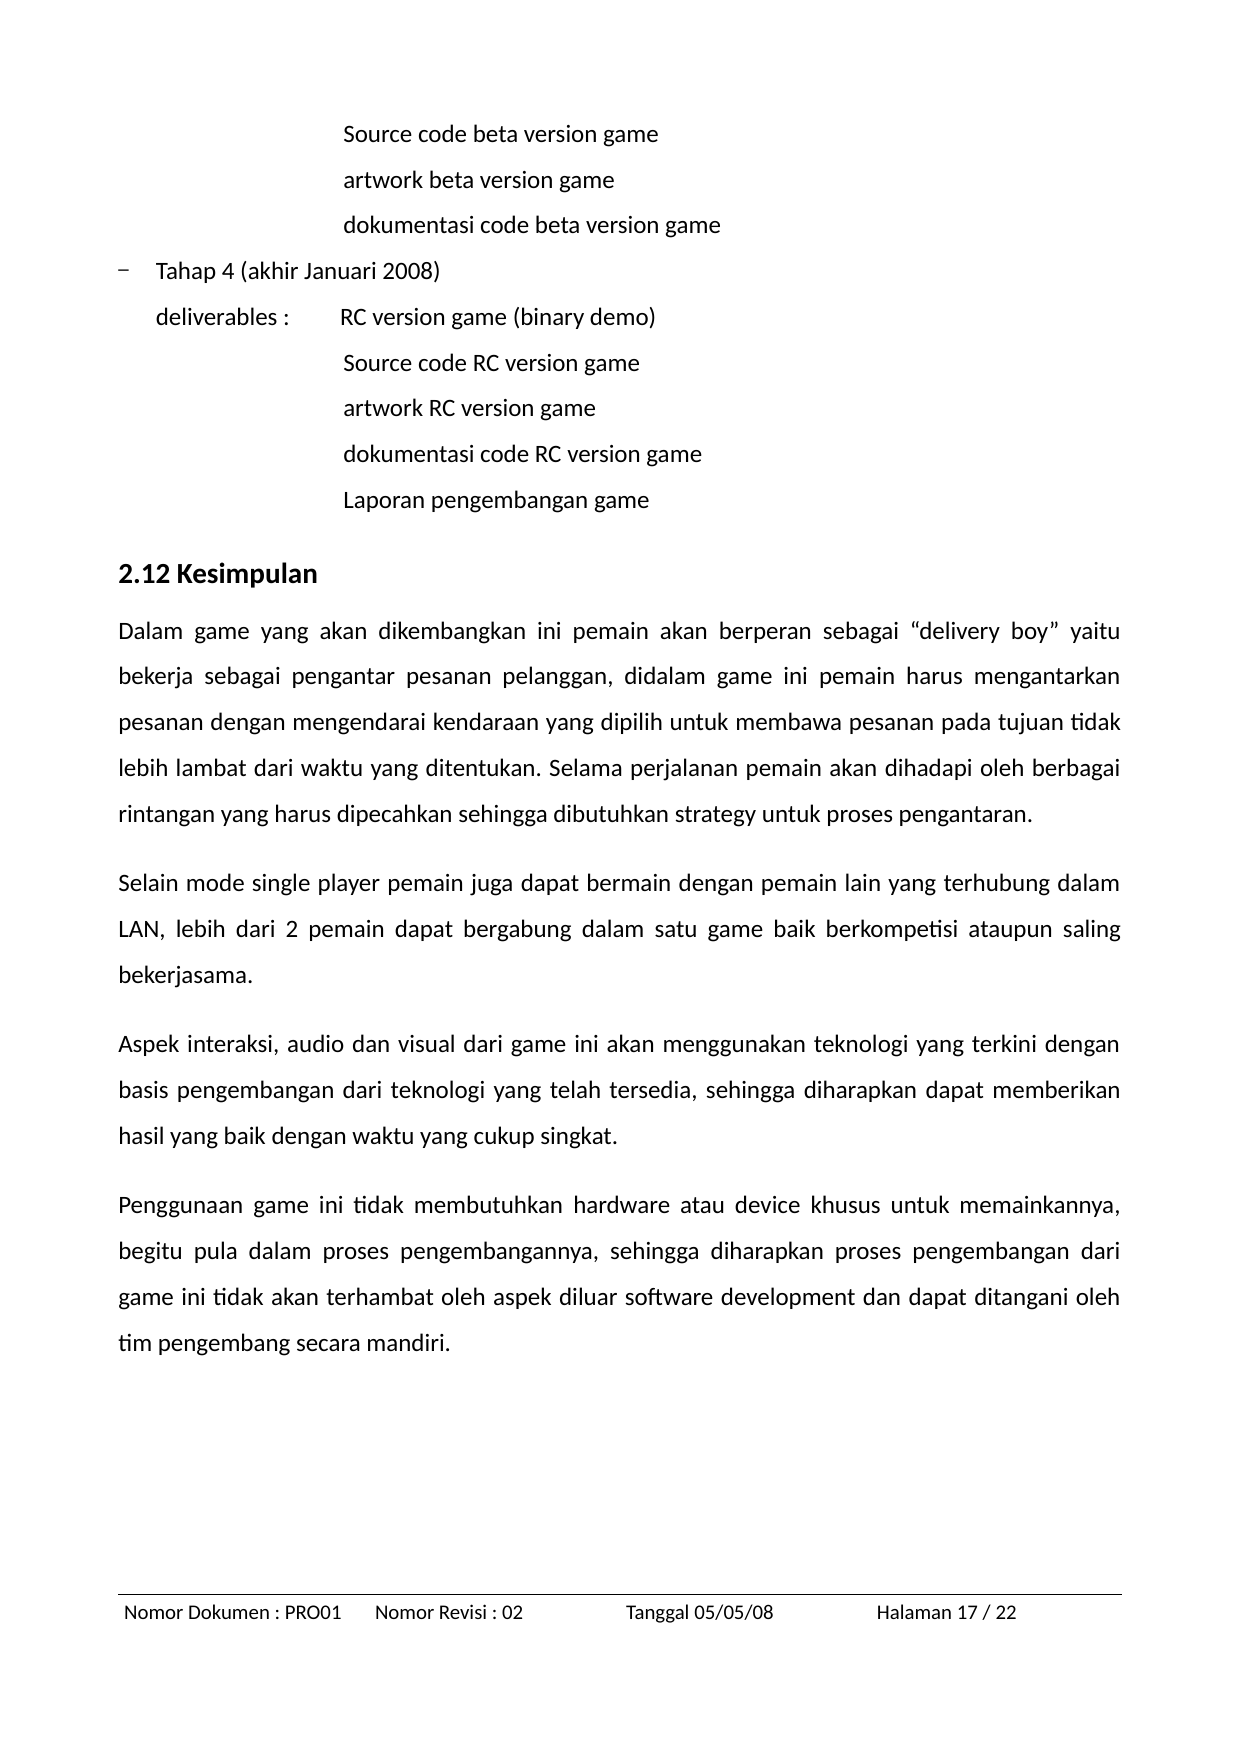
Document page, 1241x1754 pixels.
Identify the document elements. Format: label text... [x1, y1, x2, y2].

list Tahap 4 (akhir Januari 2008) [118, 255, 1122, 286]
list Source code RC version game [306, 347, 1122, 377]
text Aspek interaksi, audio dan visual dari game ini akan menggunakan teknologi yang terkini dengan basis pengembangan dari teknologi yang telah tersedia, sehingga diharapkan dapat memberikan hasil yang baik dengan waktu yang cukup singkat. [118, 1028, 1122, 1151]
list artwork beta version game [306, 164, 1122, 194]
text Penggunaan game ini tidak membutuhkan hardware atau device khusus untuk memainkannya, begitu pula dalam proses pengembangannya, sehingga diharapkan proses pengembangan dari game ini tidak akan terhambat oleh aspek diluar software development dan dapat ditangani oleh tim pengembang secara mandiri. [118, 1190, 1122, 1357]
list dokumentasi code RC version game [306, 438, 1122, 469]
list deliverables : RC version game (binary demo) [118, 301, 1122, 332]
list Laporan pengembangan game [306, 484, 1122, 514]
list artwork RC version game [306, 392, 1122, 423]
list dokumentasi code beta version game [306, 209, 1122, 240]
list Source code beta version game [306, 118, 1122, 149]
text Selain mode single player pemain juga dapat bermain dengan pemain lain yang terhubung dalam LAN, lebih dari 2 pemain dapat bergabung dalam satu game baik berkompetisi ataupun saling bekerjasama. [118, 867, 1122, 989]
subtitle 2.12 Kesimpulan [118, 555, 1122, 590]
text Dalam game yang akan dikembangkan ini pemain akan berperan sebagai “delivery boy” yaitu bekerja sebagai pengantar pesanan pelanggan, didalam game ini pemain harus mengantarkan pesanan dengan mengendarai kendaraan yang dipilih untuk membawa pesanan pada tujuan tidak lebih lambat dari waktu yang ditentukan. Selama perjalanan pemain akan dihadapi oleh berbagai rintangan yang harus dipecahkan sehingga dibutuhkan strategy untuk proses pengantaran. [118, 615, 1122, 828]
